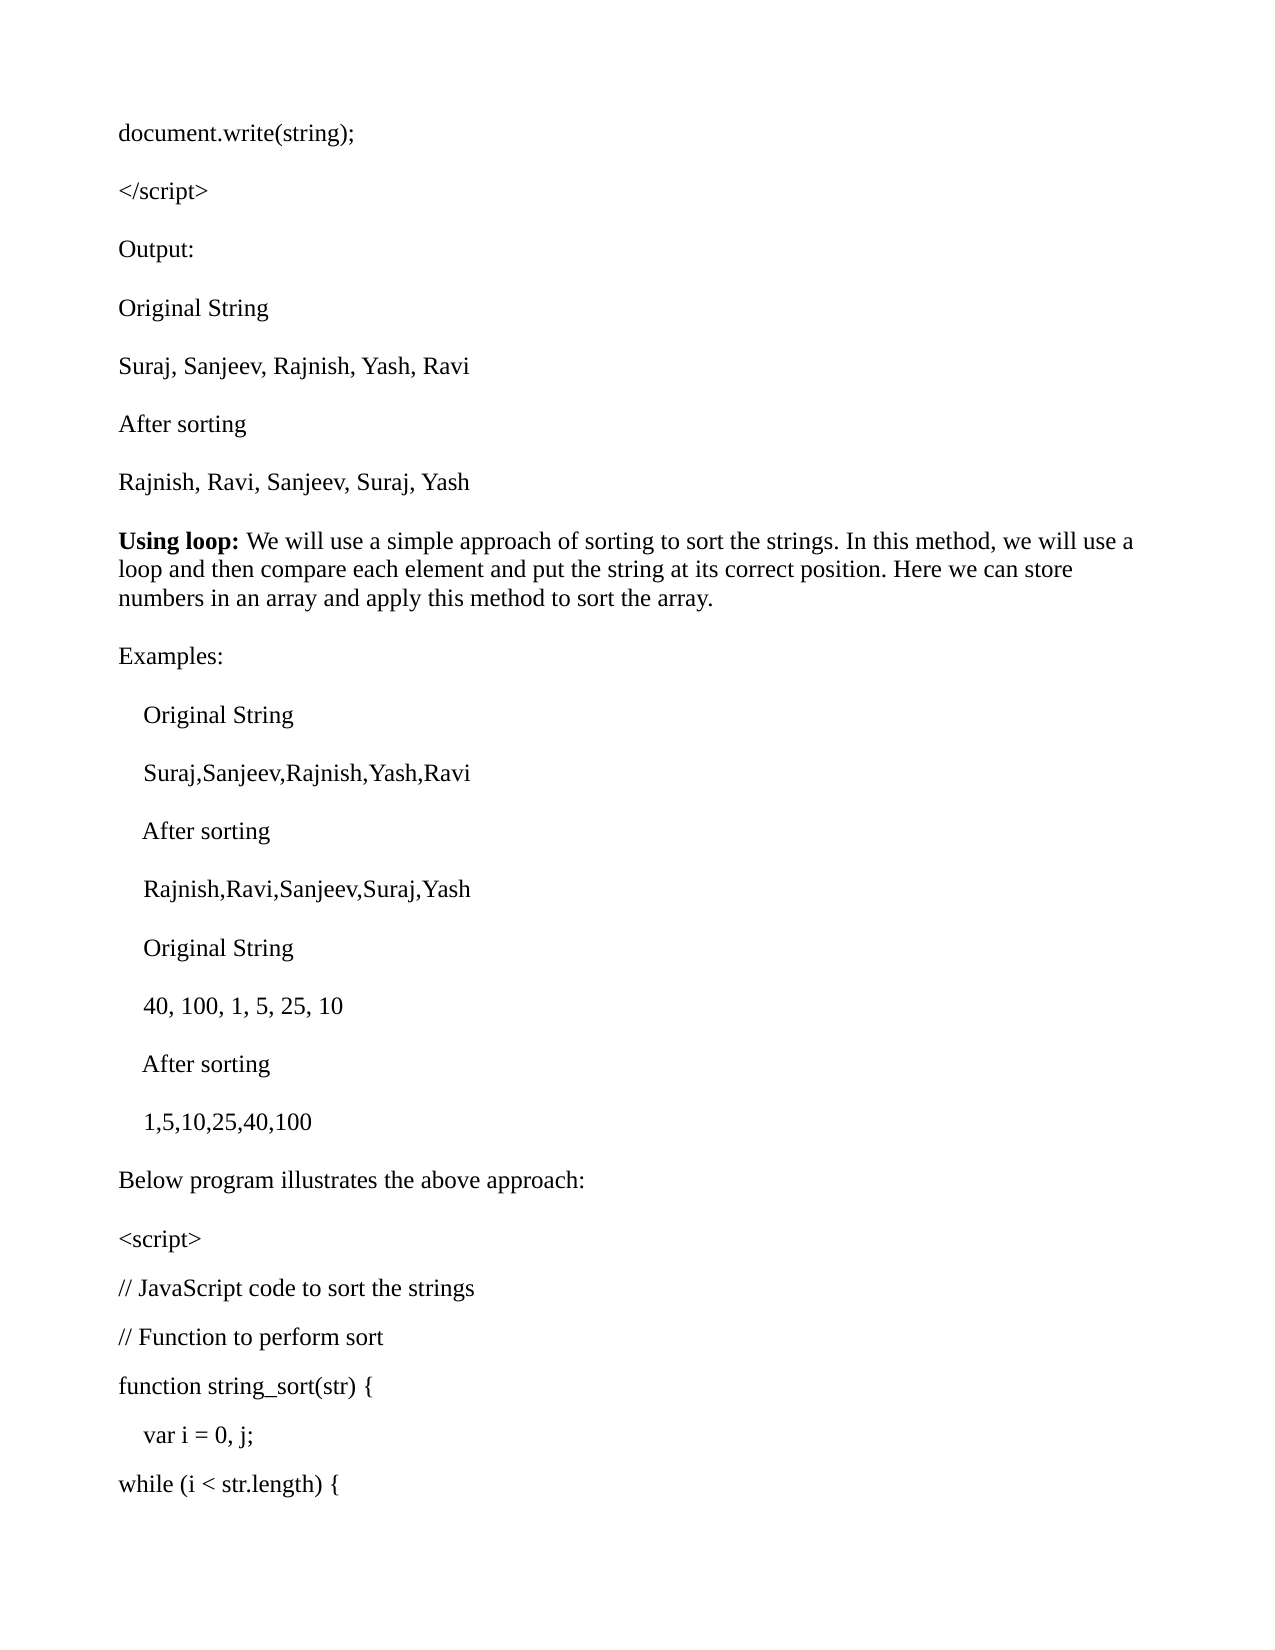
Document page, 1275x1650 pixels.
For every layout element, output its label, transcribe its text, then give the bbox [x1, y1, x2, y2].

text var i = 0, j; [118, 1420, 1157, 1449]
text Examples: [118, 641, 1157, 670]
text while (i < str.length) { [118, 1469, 1157, 1498]
text </script> [118, 176, 1157, 205]
text Output: [118, 234, 1157, 263]
text Original String [118, 293, 1157, 322]
text Using loop: We will use a simple approach of sorting to sort the strings. In this method, we will use a loop and then compare each element and put the string at its correct position. Here we can store numbers in an array and apply this method to sort the array. [118, 526, 1157, 612]
text <script> [118, 1224, 1157, 1252]
text Original String [118, 700, 1157, 728]
text After sorting [118, 409, 1157, 438]
text After sorting [118, 816, 1157, 845]
text After sorting [118, 1049, 1157, 1078]
text // JavaScript code to sort the strings [118, 1273, 1157, 1302]
text Original String [118, 933, 1157, 961]
text 1,5,10,25,40,100 [118, 1107, 1157, 1136]
text Rajnish,Ravi,Sanjeev,Suraj,Yash [118, 874, 1157, 903]
text Below program illustrates the above approach: [118, 1166, 1157, 1194]
text document.write(string); [118, 118, 1157, 147]
text // Function to perform sort [118, 1322, 1157, 1351]
text 40, 100, 1, 5, 25, 10 [118, 991, 1157, 1019]
text Rajnish, Ravi, Sanjeev, Suraj, Yash [118, 467, 1157, 496]
text Suraj, Sanjeev, Rajnish, Yash, Ravi [118, 351, 1157, 380]
text Suraj,Sanjeev,Rajnish,Yash,Ravi [118, 758, 1157, 787]
text function string_sort(str) { [118, 1371, 1157, 1400]
